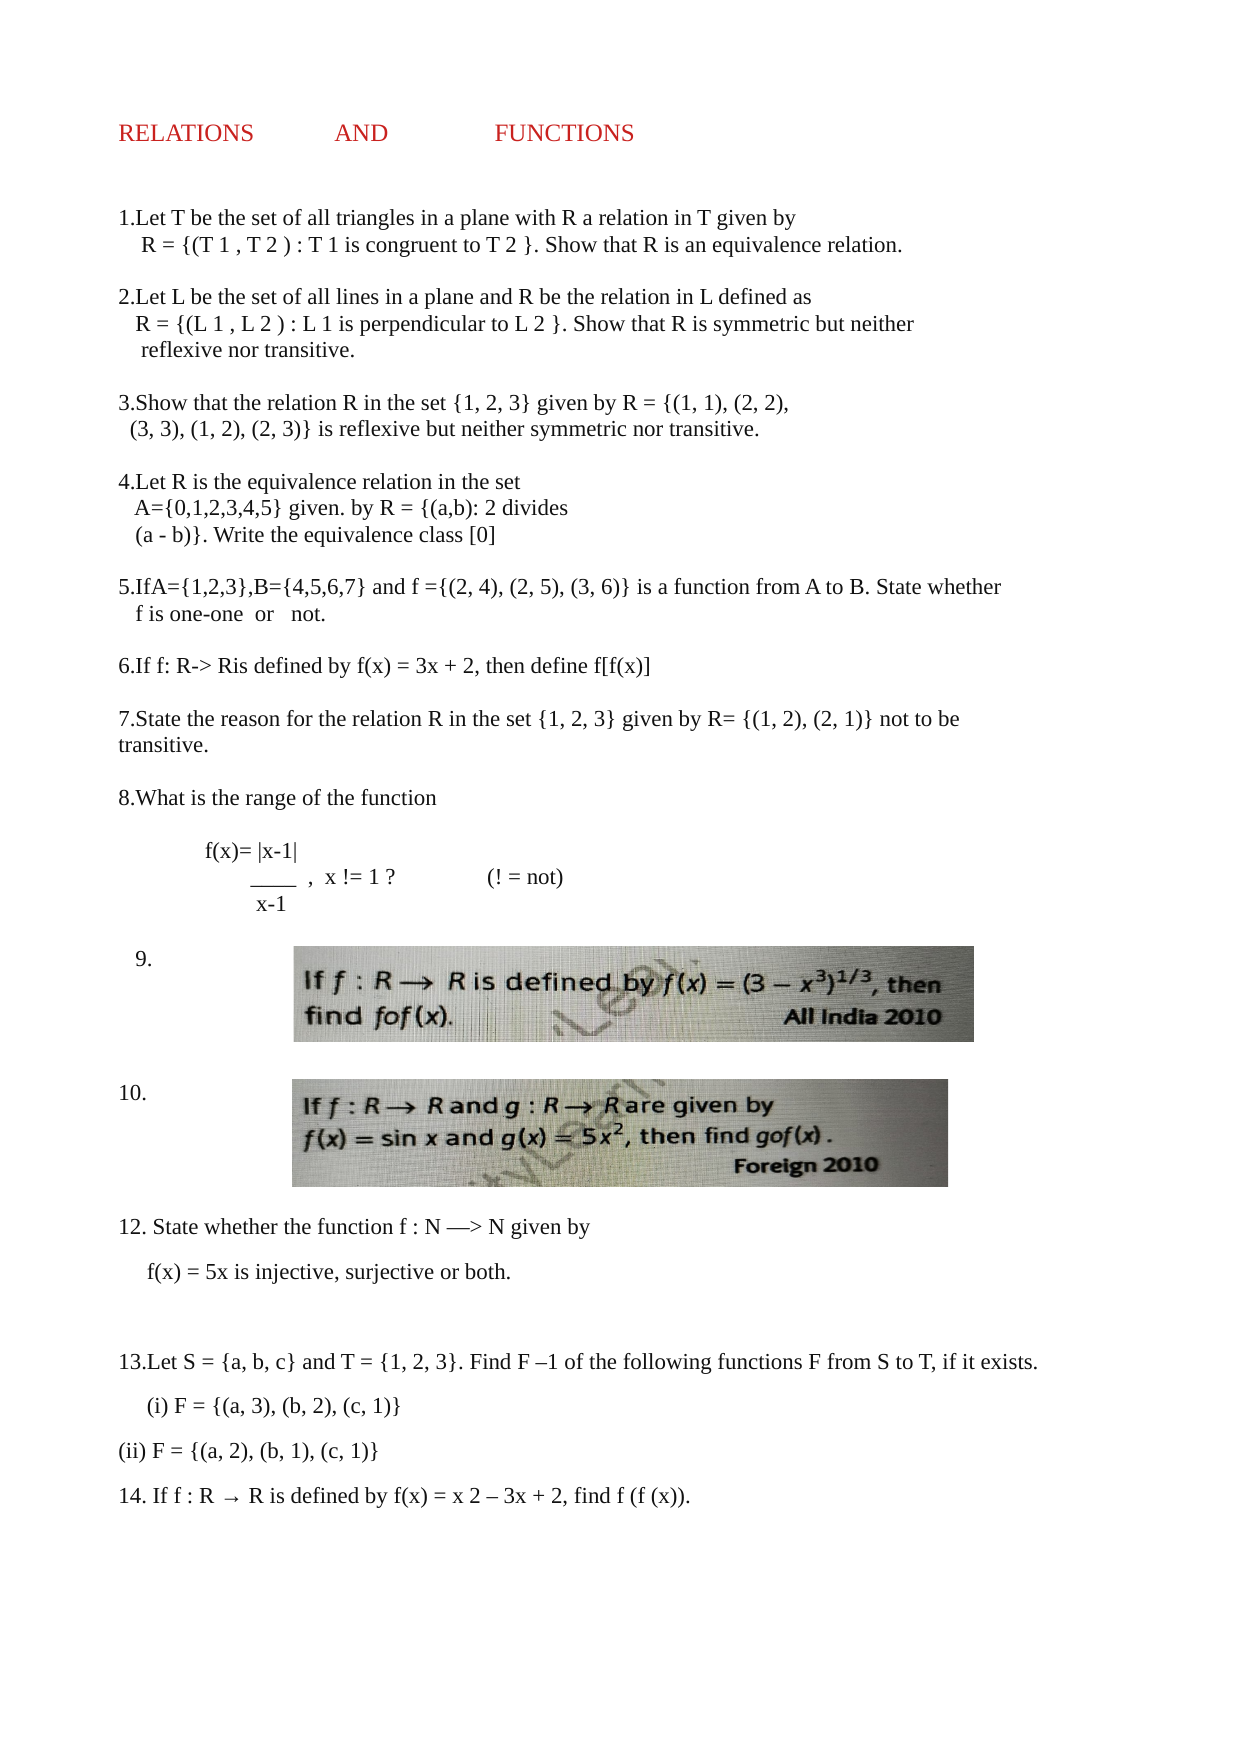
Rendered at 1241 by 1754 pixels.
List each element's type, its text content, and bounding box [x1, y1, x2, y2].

text 8.What is the range of the function [118, 784, 1122, 811]
text 12. State whether the function f : N —> N given by [118, 1213, 1122, 1240]
text 7.State the reason for the relation R in the set {1, 2, 3} given by R= {(1, 2), (2, 1)} not to be [118, 705, 1122, 731]
text f(x) = 5x is injective, surjective or both. [118, 1258, 1122, 1284]
list x-1 [167, 889, 1122, 916]
text transitive. [118, 731, 1122, 758]
text 13.Let S = {a, b, c} and T = {1, 2, 3}. Find F –1 of the following functions F from S to T, if it exists. [118, 1348, 1122, 1374]
text 3.Show that the relation R in the set {1, 2, 3} given by R = {(1, 1), (2, 2), [118, 389, 1122, 415]
text (ii) F = {(a, 2), (b, 1), (c, 1)} [118, 1437, 1122, 1464]
text 1.Let T be the set of all triangles in a plane with R a relation in T given by [118, 204, 1122, 231]
list f(x)= |x-1| [167, 837, 1122, 863]
text A={0,1,2,3,4,5} given. by R = {(a,b): 2 divides [118, 494, 1122, 521]
text reflexive nor transitive. [118, 336, 1122, 362]
picture [293, 946, 974, 1042]
text RELATIONS AND FUNCTIONS [118, 118, 1122, 147]
picture [292, 1079, 949, 1187]
text 9. [118, 945, 1122, 971]
text [949, 1079, 1122, 1105]
text f is one-one or not. [118, 600, 1122, 626]
text 4.Let R is the equivalence relation in the set [118, 468, 1122, 494]
text 6.If f: R-> Ris defined by f(x) = 3x + 2, then define f[f(x)] [118, 652, 1122, 679]
text (3, 3), (1, 2), (2, 3)} is reflexive but neither symmetric nor transitive. [118, 415, 1122, 442]
text 5.IfA={1,2,3},B={4,5,6,7} and f ={(2, 4), (2, 5), (3, 6)} is a function from A to B. State whether [118, 573, 1122, 600]
list ____ , x != 1 ? (! = not) [167, 863, 1122, 889]
text 14. If f : R → R is defined by f(x) = x 2 – 3x + 2, find f (f (x)). [118, 1482, 1122, 1508]
text (a - b)}. Write the equivalence class [0] [118, 521, 1122, 547]
text 2.Let L be the set of all lines in a plane and R be the relation in L defined as [118, 283, 1122, 310]
text (i) F = {(a, 3), (b, 2), (c, 1)} [118, 1393, 1122, 1419]
text R = {(T 1 , T 2 ) : T 1 is congruent to T 2 }. Show that R is an equivalence relation. [118, 231, 1122, 257]
text 10. [118, 1079, 292, 1105]
text R = {(L 1 , L 2 ) : L 1 is perpendicular to L 2 }. Show that R is symmetric but neither [118, 310, 1122, 336]
